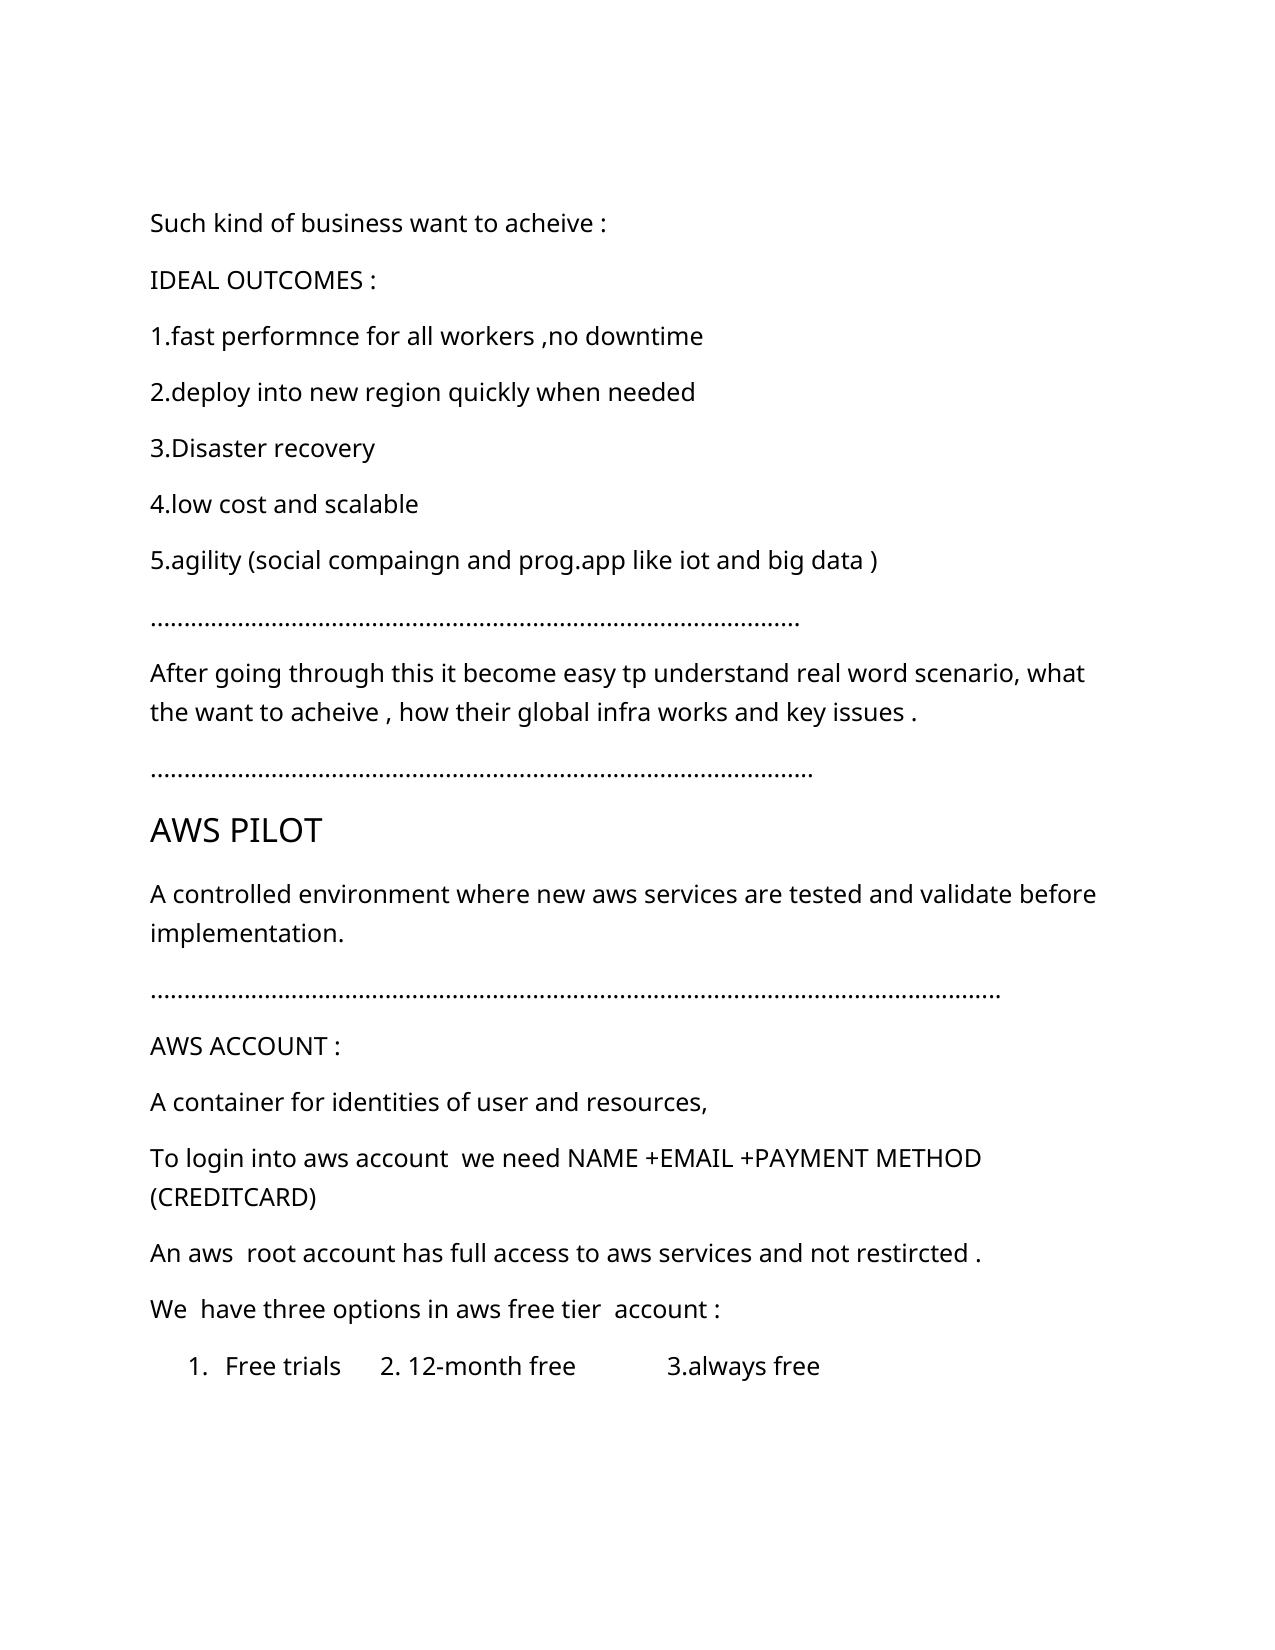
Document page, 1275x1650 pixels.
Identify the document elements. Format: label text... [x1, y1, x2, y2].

text ................................................................................................... [150, 751, 1125, 785]
text ................................................................................................. [150, 599, 1125, 633]
text 4.low cost and scalable [150, 487, 1125, 521]
text 3.Disaster recovery [150, 431, 1125, 465]
text AWS PILOT [150, 807, 1125, 852]
text IDEAL OUTCOMES : [150, 262, 1125, 296]
text We have three options in aws free tier account : [150, 1292, 1125, 1326]
text A container for identities of user and resources, [150, 1084, 1125, 1118]
text Such kind of business want to acheive : [150, 206, 1125, 240]
list Free trials 2. 12-month free 3.always free [187, 1348, 1125, 1382]
text 1.fast performnce for all workers ,no downtime [150, 318, 1125, 352]
text ............................................................................................................................... [150, 972, 1125, 1006]
text An aws root account has full access to aws services and not restircted . [150, 1236, 1125, 1270]
text After going through this it become easy tp understand real word scenario, what the want to acheive , how their global infra works and key issues . [150, 655, 1125, 729]
text 5.agility (social compaingn and prog.app like iot and big data ) [150, 543, 1125, 577]
text A controlled environment where new aws services are tested and validate before implementation. [150, 876, 1125, 950]
text To login into aws account we need NAME +EMAIL +PAYMENT METHOD (CREDITCARD) [150, 1140, 1125, 1214]
text AWS ACCOUNT : [150, 1028, 1125, 1062]
text 2.deploy into new region quickly when needed [150, 374, 1125, 409]
